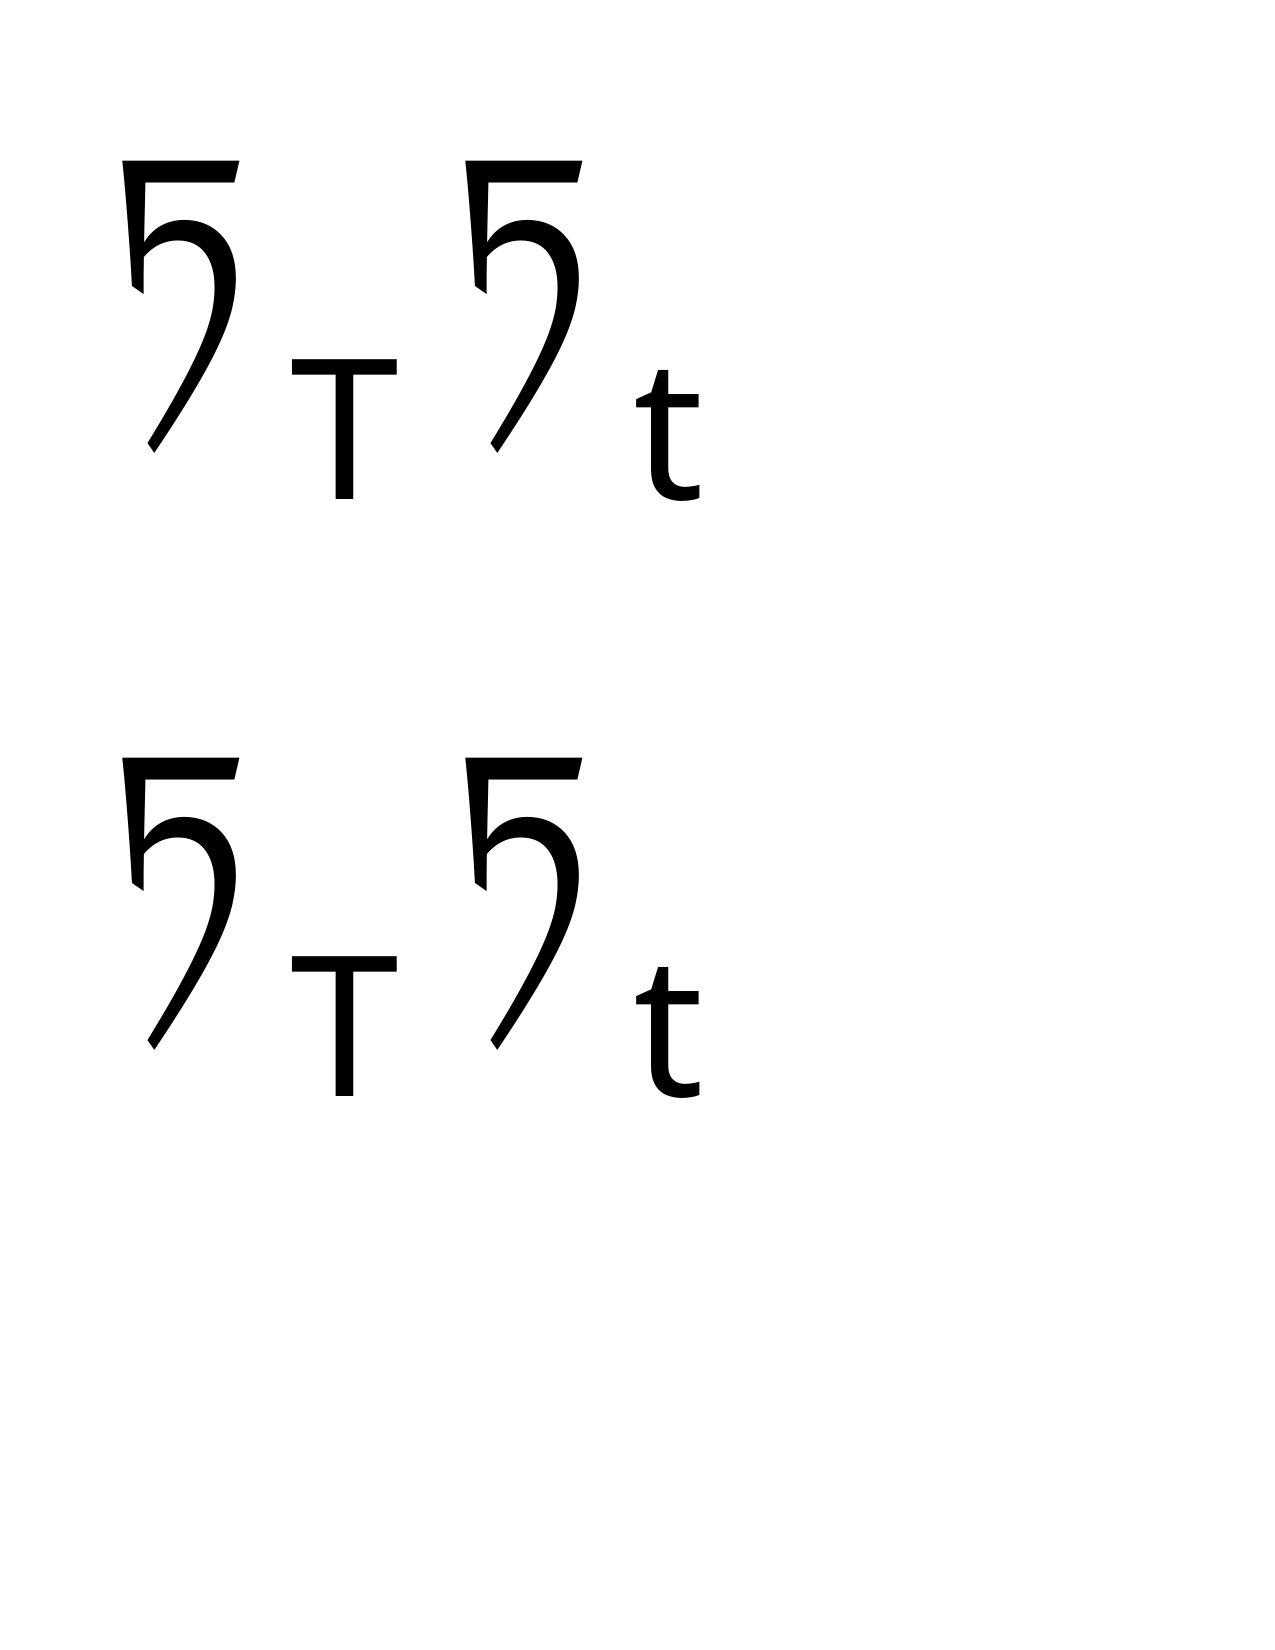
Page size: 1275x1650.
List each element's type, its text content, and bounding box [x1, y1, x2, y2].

text ཏTཏt ཏTཏt ཏTཏt ཏTཏT ཏTཏt ཏTཏt ཏT ཏTཏt ཏTཏt ཏTཏt ཏTཏt ཏTཏt ཏTཏt ཏTཏt ཏTཏt ཏTཏt ཏTཏt ཏTཏt ཏTཏt ཏTཏt ཏTཏt ཏTཏt ཏTཏt ཏTཏt ཏTཏt ཏTཏt [106, 106, 1169, 1200]
